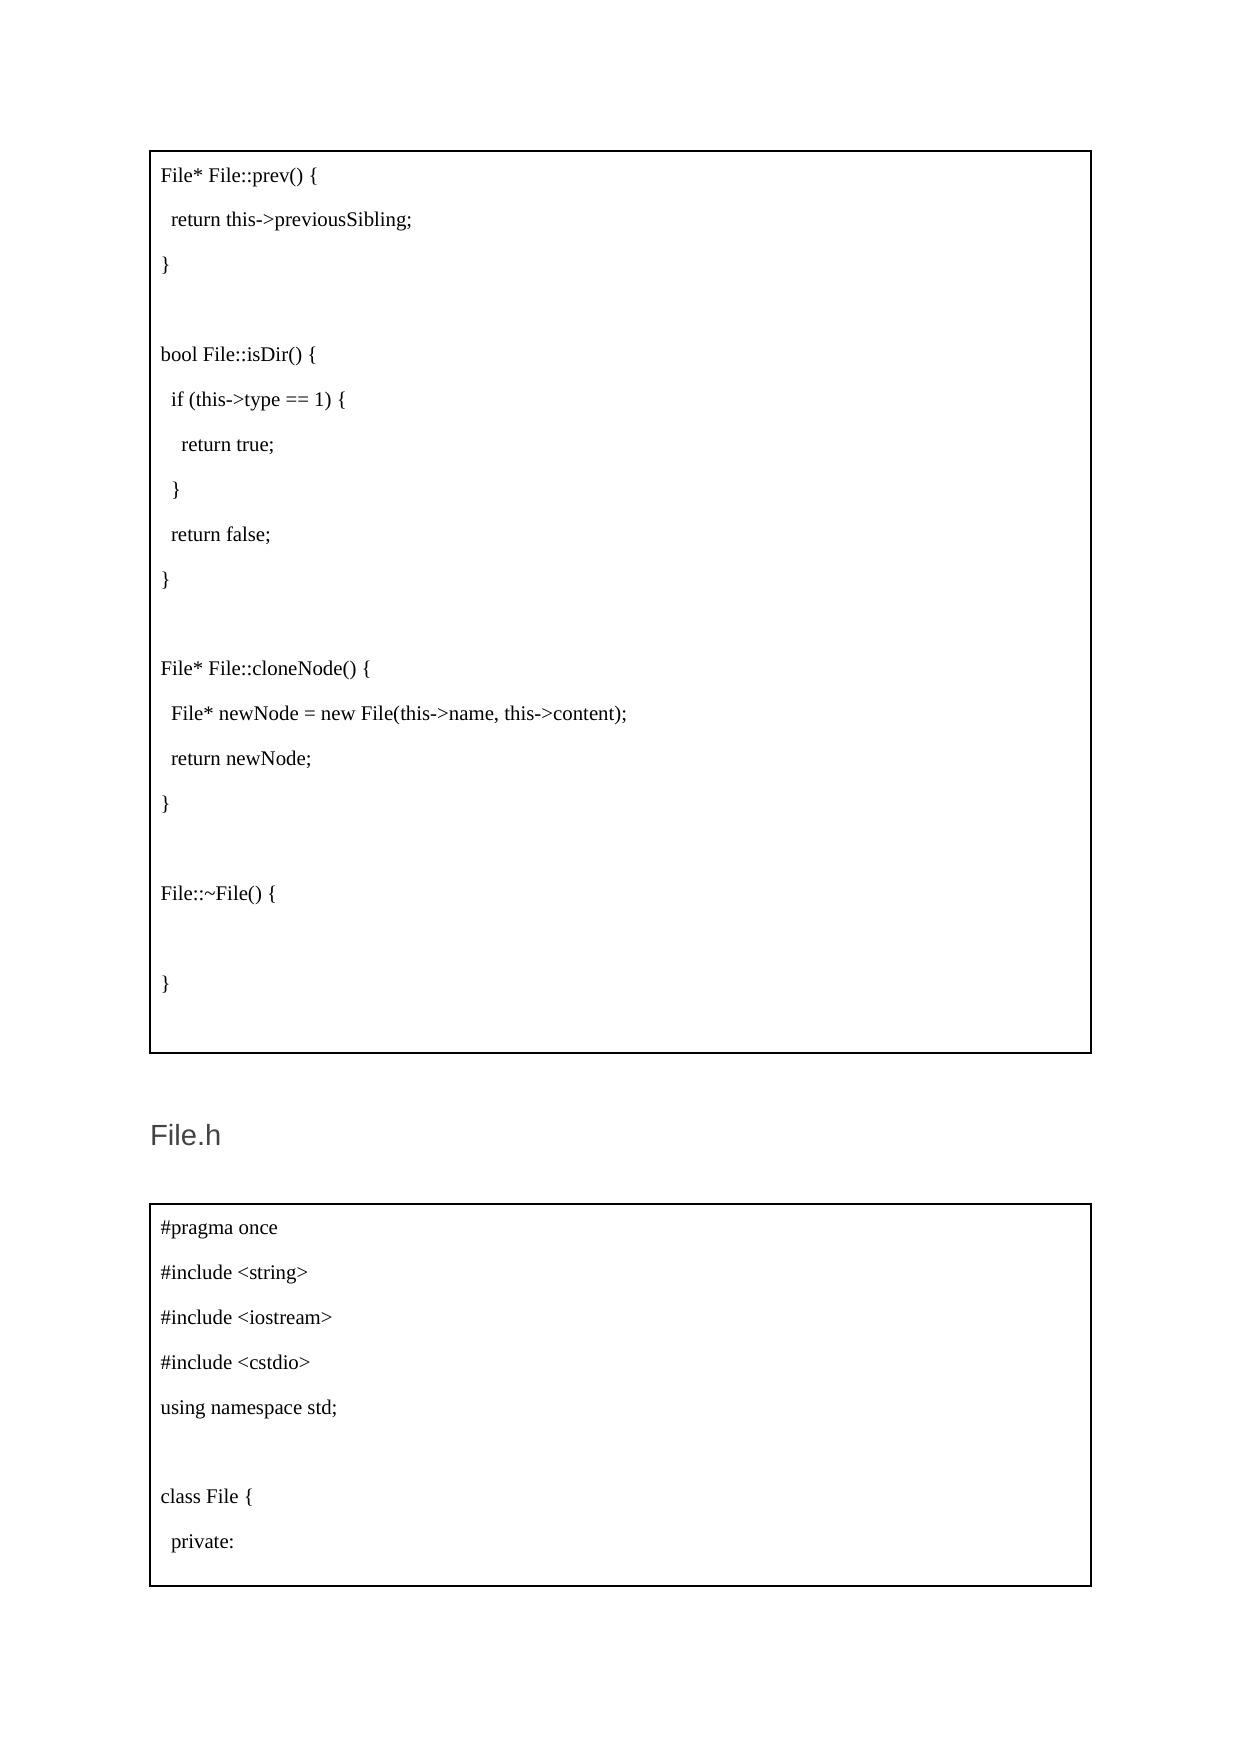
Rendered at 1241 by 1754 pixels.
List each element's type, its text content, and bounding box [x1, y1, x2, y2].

table_header #pragma once #include <string> #include <iostream> #include <cstdio> using namespace std; class File { private: [151, 1205, 1090, 1584]
subtitle File.h [150, 1118, 1090, 1151]
table_header File* File::prev() { return this->previousSibling; } bool File::isDir() { if (this->type == 1) { return true; } return false; } File* File::cloneNode() { File* newNode = new File(this->name, this->content); return newNode; } File::~File() { } [151, 152, 1090, 1052]
